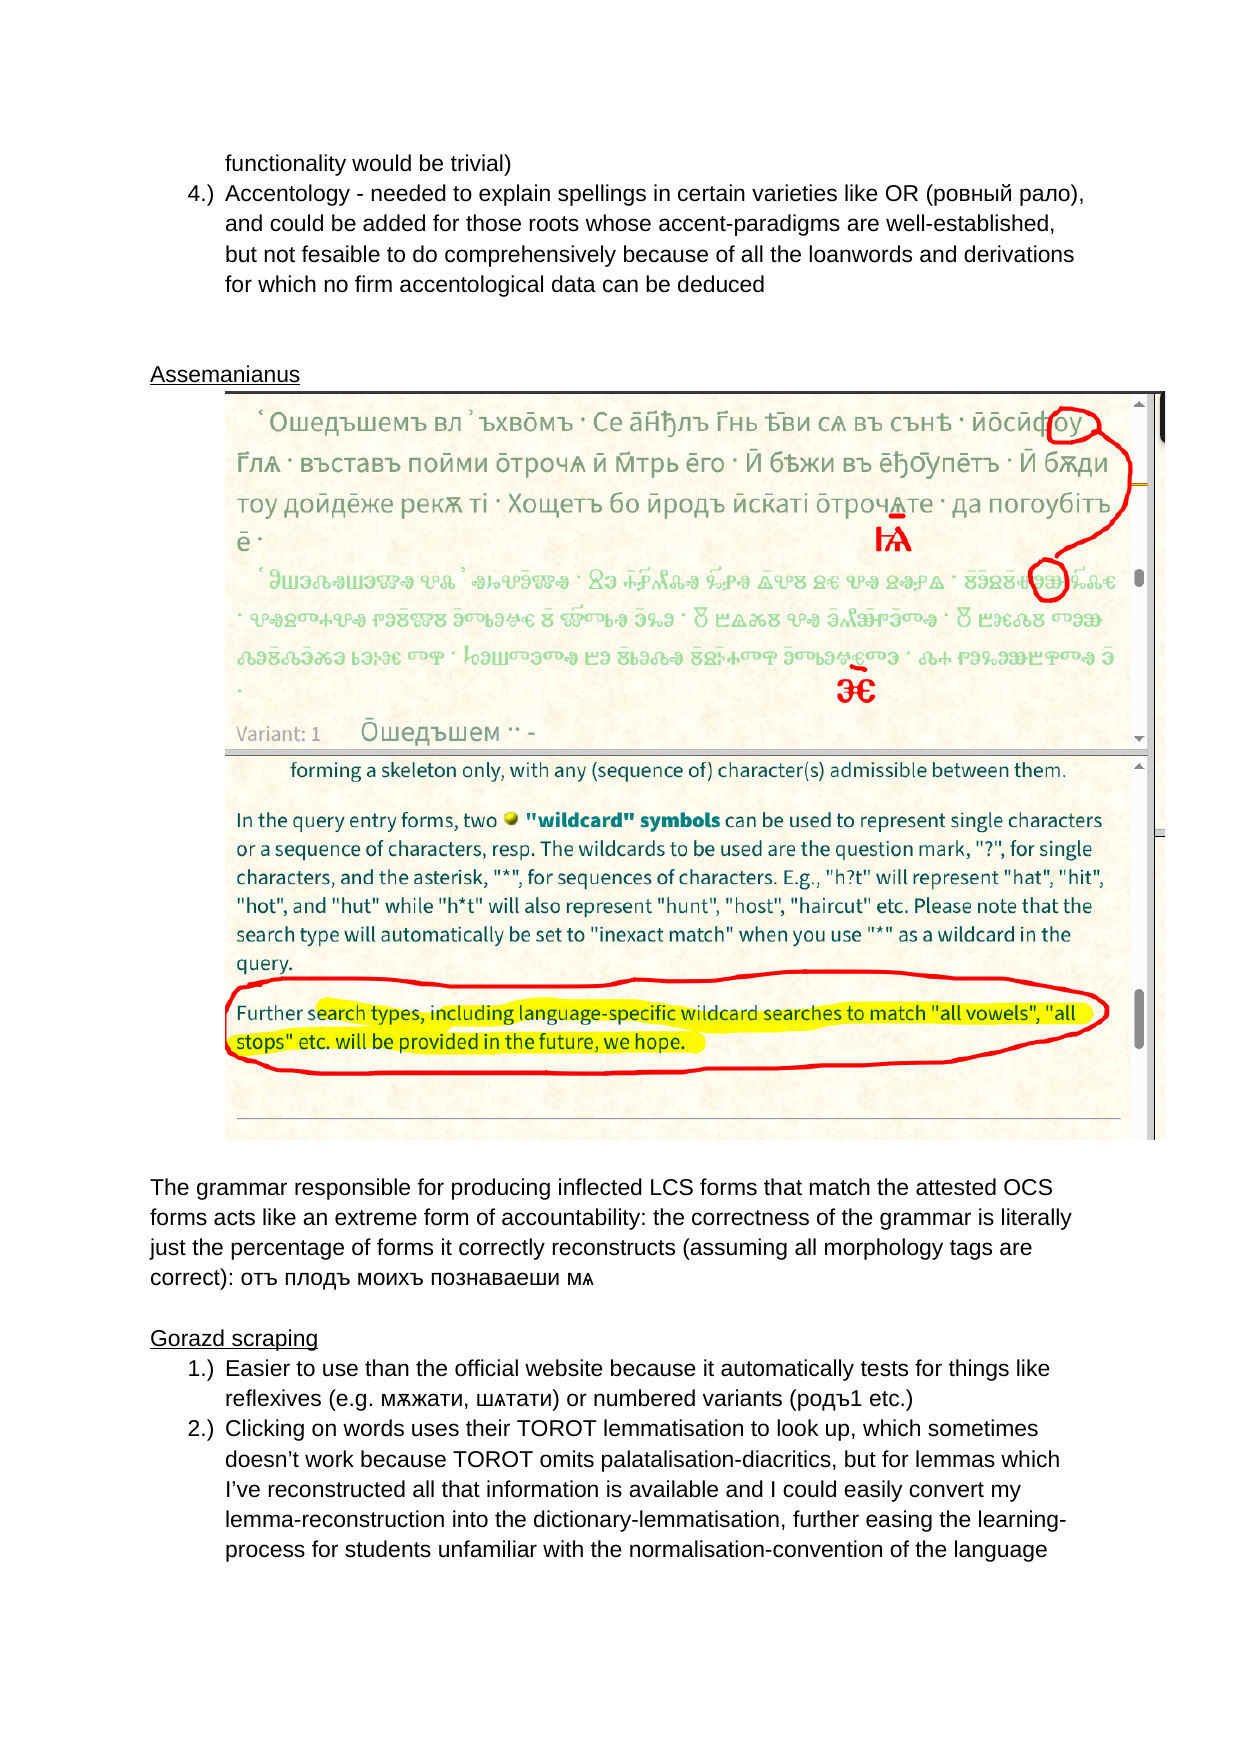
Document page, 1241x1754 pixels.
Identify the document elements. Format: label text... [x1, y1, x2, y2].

text Gorazd scraping [150, 1325, 1090, 1351]
list Accentology - needed to explain spellings in certain varieties like OR (ровный рало), and could be added for those roots whose accent-paradigms are well-established, but not fesaible to do comprehensively because of all the loanwords and derivations for which no firm accentological data can be deduced [187, 180, 1090, 297]
list functionality would be trivial) [187, 150, 1090, 176]
list Clicking on words uses their TOROT lemmatisation to look up, which sometimes doesn’t work because TOROT omits palatalisation-diacritics, but for lemmas which I’ve reconstructed all that information is available and I could easily convert my lemma-reconstruction into the dictionary-lemmatisation, further easing the learning-process for students unfamiliar with the normalisation-convention of the language [187, 1415, 1090, 1562]
text The grammar responsible for producing inflected LCS forms that match the attested OCS forms acts like an extreme form of accountability: the correctness of the grammar is literally just the percentage of forms it correctly reconstructs (assuming all morphology tags are correct): отъ плодъ моихъ познаваеши мѧ [150, 1174, 1090, 1291]
list Easier to use than the official website because it automatically tests for things like reflexives (e.g. мѫжати, шѧтати) or numbered variants (родъ1 etc.) [187, 1355, 1090, 1411]
picture [225, 391, 1166, 1140]
text Assemanianus [150, 361, 1090, 388]
